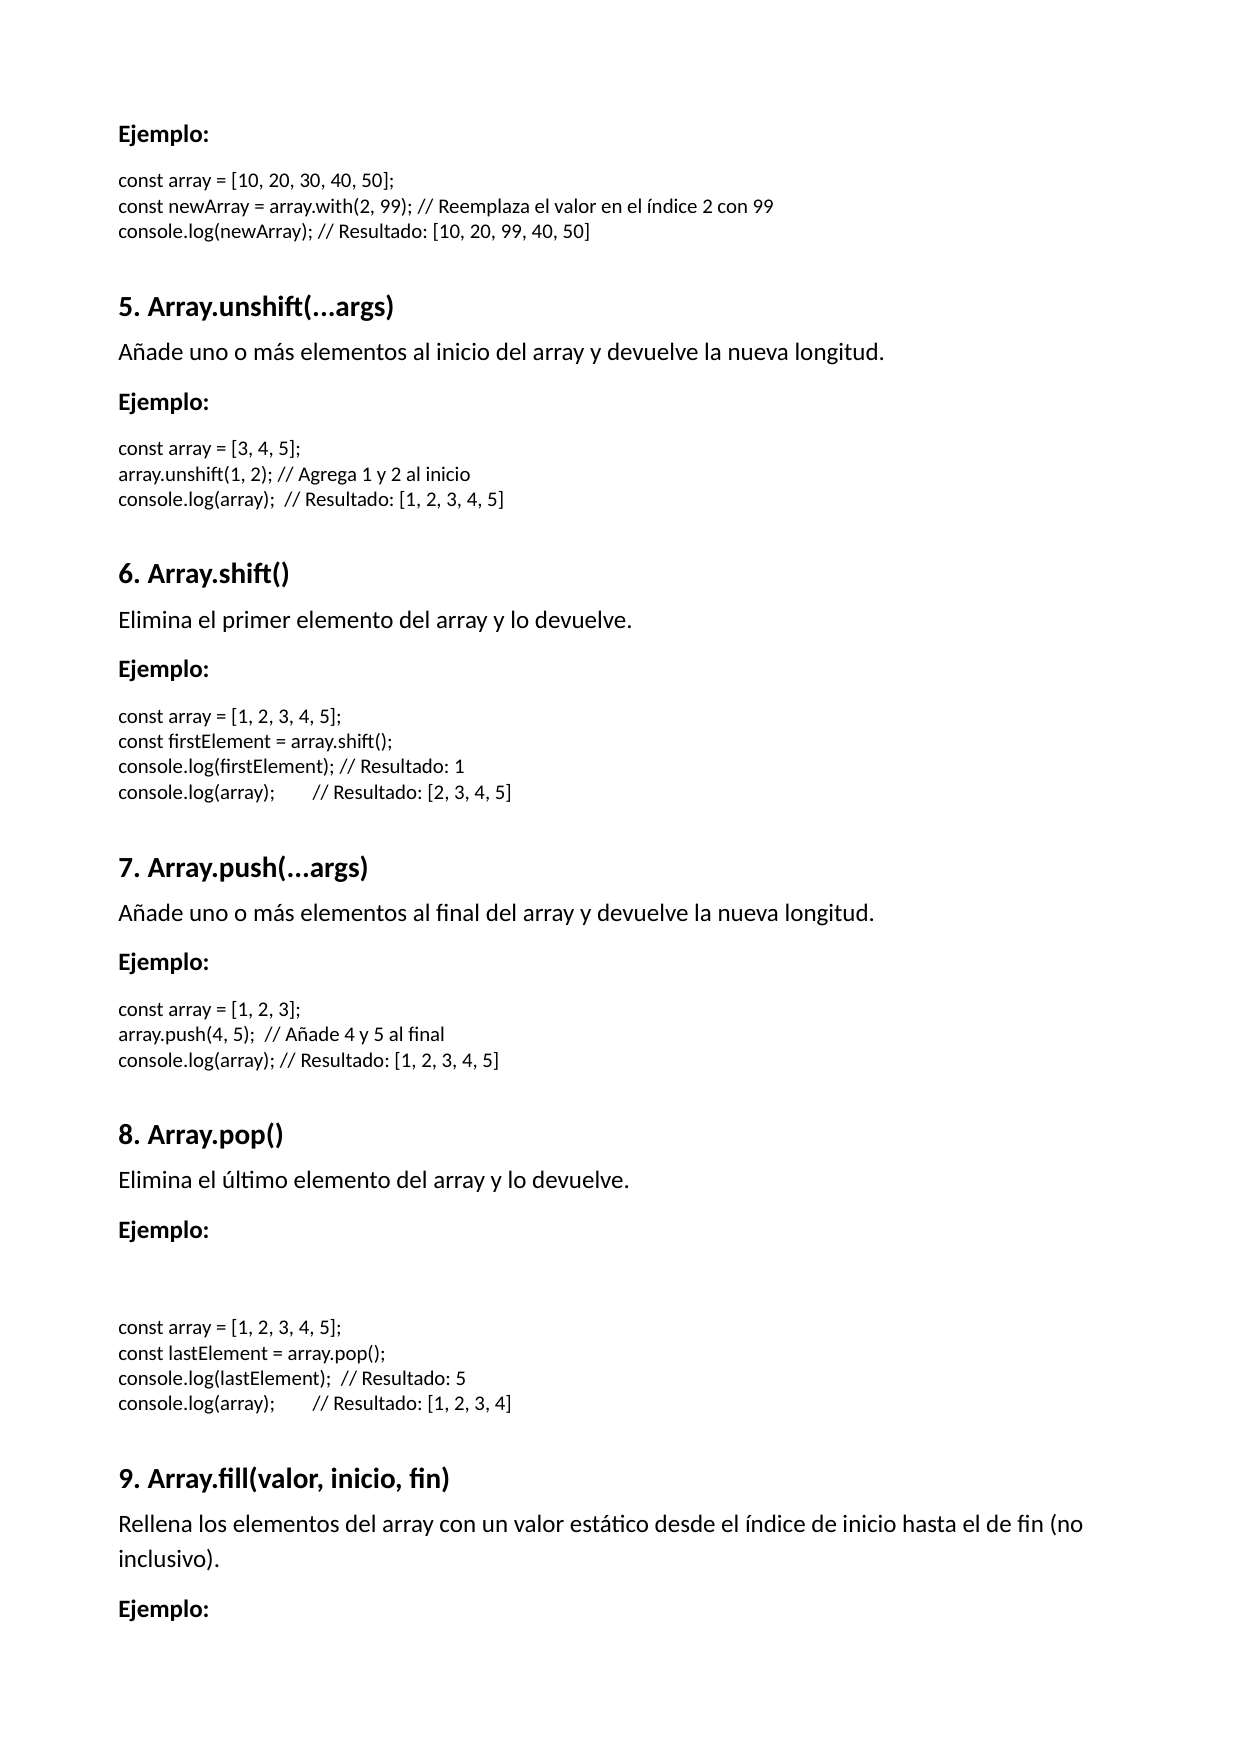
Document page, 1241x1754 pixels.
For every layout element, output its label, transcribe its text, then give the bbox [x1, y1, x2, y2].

text const array = [1, 2, 3, 4, 5]; [118, 1314, 1122, 1340]
subtitle 6. Array.shift() [118, 556, 1122, 591]
text Añade uno o más elementos al inicio del array y devuelve la nueva longitud. [118, 336, 1122, 367]
text const array = [10, 20, 30, 40, 50]; [118, 168, 1122, 193]
text const firstElement = array.shift(); [118, 728, 1122, 754]
text const array = [3, 4, 5]; [118, 435, 1122, 461]
subtitle 9. Array.fill(valor, inicio, fin) [118, 1460, 1122, 1496]
text Añade uno o más elementos al final del array y devuelve la nueva longitud. [118, 897, 1122, 927]
text array.unshift(1, 2); // Agrega 1 y 2 al inicio [118, 461, 1122, 486]
text Ejemplo: [118, 946, 1122, 977]
subtitle 5. Array.unshift(...args) [118, 288, 1122, 324]
text console.log(array); // Resultado: [1, 2, 3, 4, 5] [118, 486, 1122, 512]
text console.log(firstElement); // Resultado: 1 [118, 754, 1122, 779]
text Ejemplo: [118, 653, 1122, 684]
text Ejemplo: [118, 1214, 1122, 1244]
text const array = [1, 2, 3]; [118, 996, 1122, 1021]
text console.log(array); // Resultado: [2, 3, 4, 5] [118, 779, 1122, 804]
text Ejemplo: [118, 1593, 1122, 1623]
text console.log(newArray); // Resultado: [10, 20, 99, 40, 50] [118, 218, 1122, 244]
text Ejemplo: [118, 386, 1122, 416]
text const lastElement = array.pop(); [118, 1340, 1122, 1365]
text console.log(lastElement); // Resultado: 5 [118, 1365, 1122, 1391]
subtitle 8. Array.pop() [118, 1116, 1122, 1152]
text Rellena los elementos del array con un valor estático desde el índice de inicio hasta el de fin (no inclusivo). [118, 1508, 1122, 1574]
subtitle 7. Array.push(...args) [118, 849, 1122, 884]
text const newArray = array.with(2, 99); // Reemplaza el valor en el índice 2 con 99 [118, 193, 1122, 218]
text console.log(array); // Resultado: [1, 2, 3, 4, 5] [118, 1047, 1122, 1072]
text const array = [1, 2, 3, 4, 5]; [118, 703, 1122, 728]
text Ejemplo: [118, 118, 1122, 149]
text Elimina el primer elemento del array y lo devuelve. [118, 604, 1122, 634]
text console.log(array); // Resultado: [1, 2, 3, 4] [118, 1391, 1122, 1416]
text Elimina el último elemento del array y lo devuelve. [118, 1164, 1122, 1195]
text array.push(4, 5); // Añade 4 y 5 al final [118, 1021, 1122, 1047]
